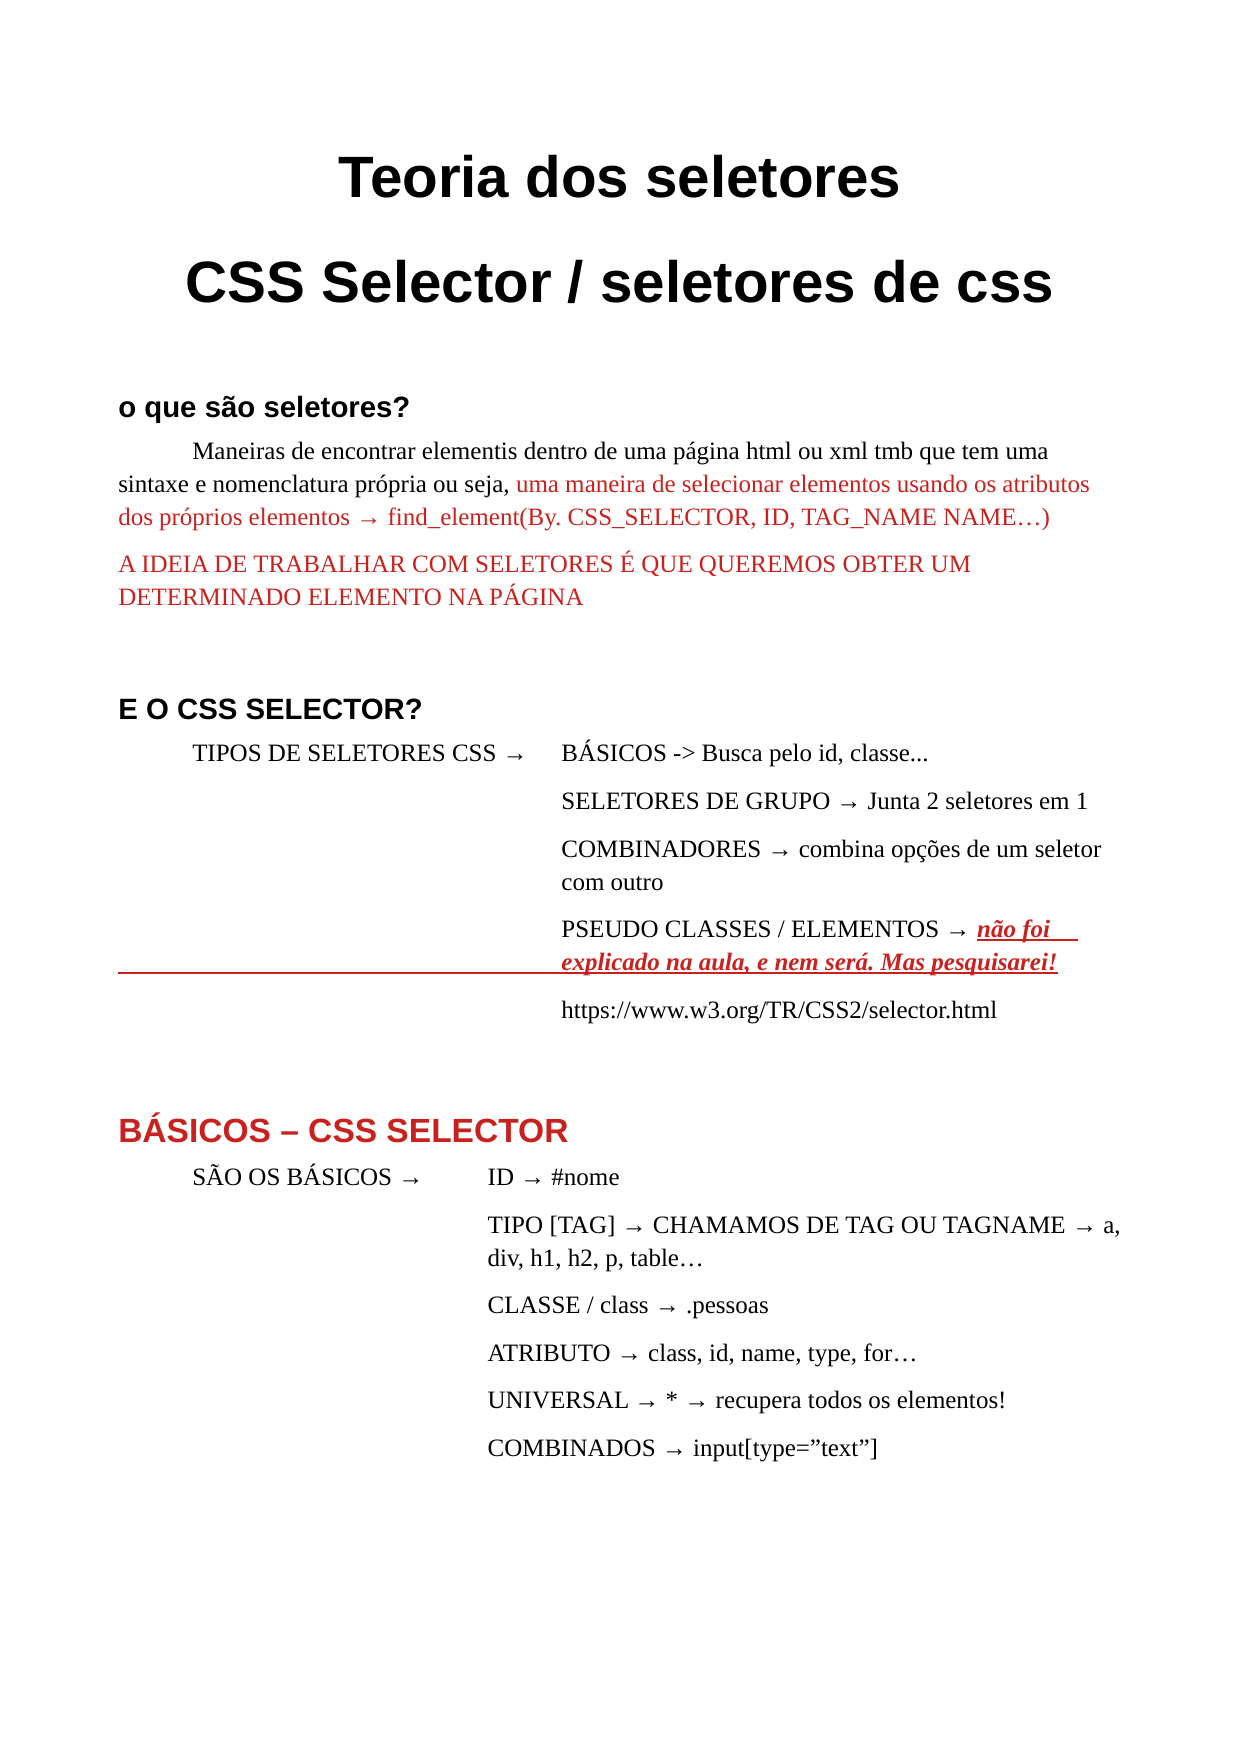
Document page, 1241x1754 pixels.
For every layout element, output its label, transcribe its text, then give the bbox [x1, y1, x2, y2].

text CLASSE / class → .pessoas [118, 1290, 1122, 1319]
title CSS Selector / seletores de css [118, 248, 1122, 315]
title Teoria dos seletores [118, 143, 1122, 210]
text TIPO [TAG] → CHAMAMOS DE TAG OU TAGNAME → a, div, h1, h2, p, table… [118, 1210, 1122, 1271]
subtitle E O CSS SELECTOR? [118, 692, 1122, 726]
subtitle BÁSICOS – CSS SELECTOR [118, 1111, 1122, 1149]
subtitle o que são seletores? [118, 389, 1122, 423]
text ATRIBUTO → class, id, name, type, for… [118, 1338, 1122, 1367]
text TIPOS DE SELETORES CSS → BÁSICOS -> Busca pelo id, classe... [118, 738, 1122, 767]
text Maneiras de encontrar elementis dentro de uma página html ou xml tmb que tem uma sintaxe e nomenclatura própria ou seja, uma maneira de selecionar elementos usando os atributos dos próprios elementos → find_element(By. CSS_SELECTOR, ID, TAG_NAME NAME…) [118, 436, 1122, 531]
text UNIVERSAL → * → recupera todos os elementos! [118, 1386, 1122, 1414]
text https://www.w3.org/TR/CSS2/selector.html [118, 995, 1122, 1024]
text SÃO OS BÁSICOS → ID → #nome [118, 1162, 1122, 1191]
text PSEUDO CLASSES / ELEMENTOS → não foi explicado na aula, e nem será. Mas pesquisarei! [118, 914, 1122, 976]
text COMBINADORES → combina opções de um seletor com outro [118, 834, 1122, 895]
text COMBINADOS → input[type=”text”] [118, 1433, 1122, 1462]
text A IDEIA DE TRABALHAR COM SELETORES É QUE QUEREMOS OBTER UM DETERMINADO ELEMENTO NA PÁGINA [118, 549, 1122, 611]
text SELETORES DE GRUPO → Junta 2 seletores em 1 [118, 786, 1122, 815]
